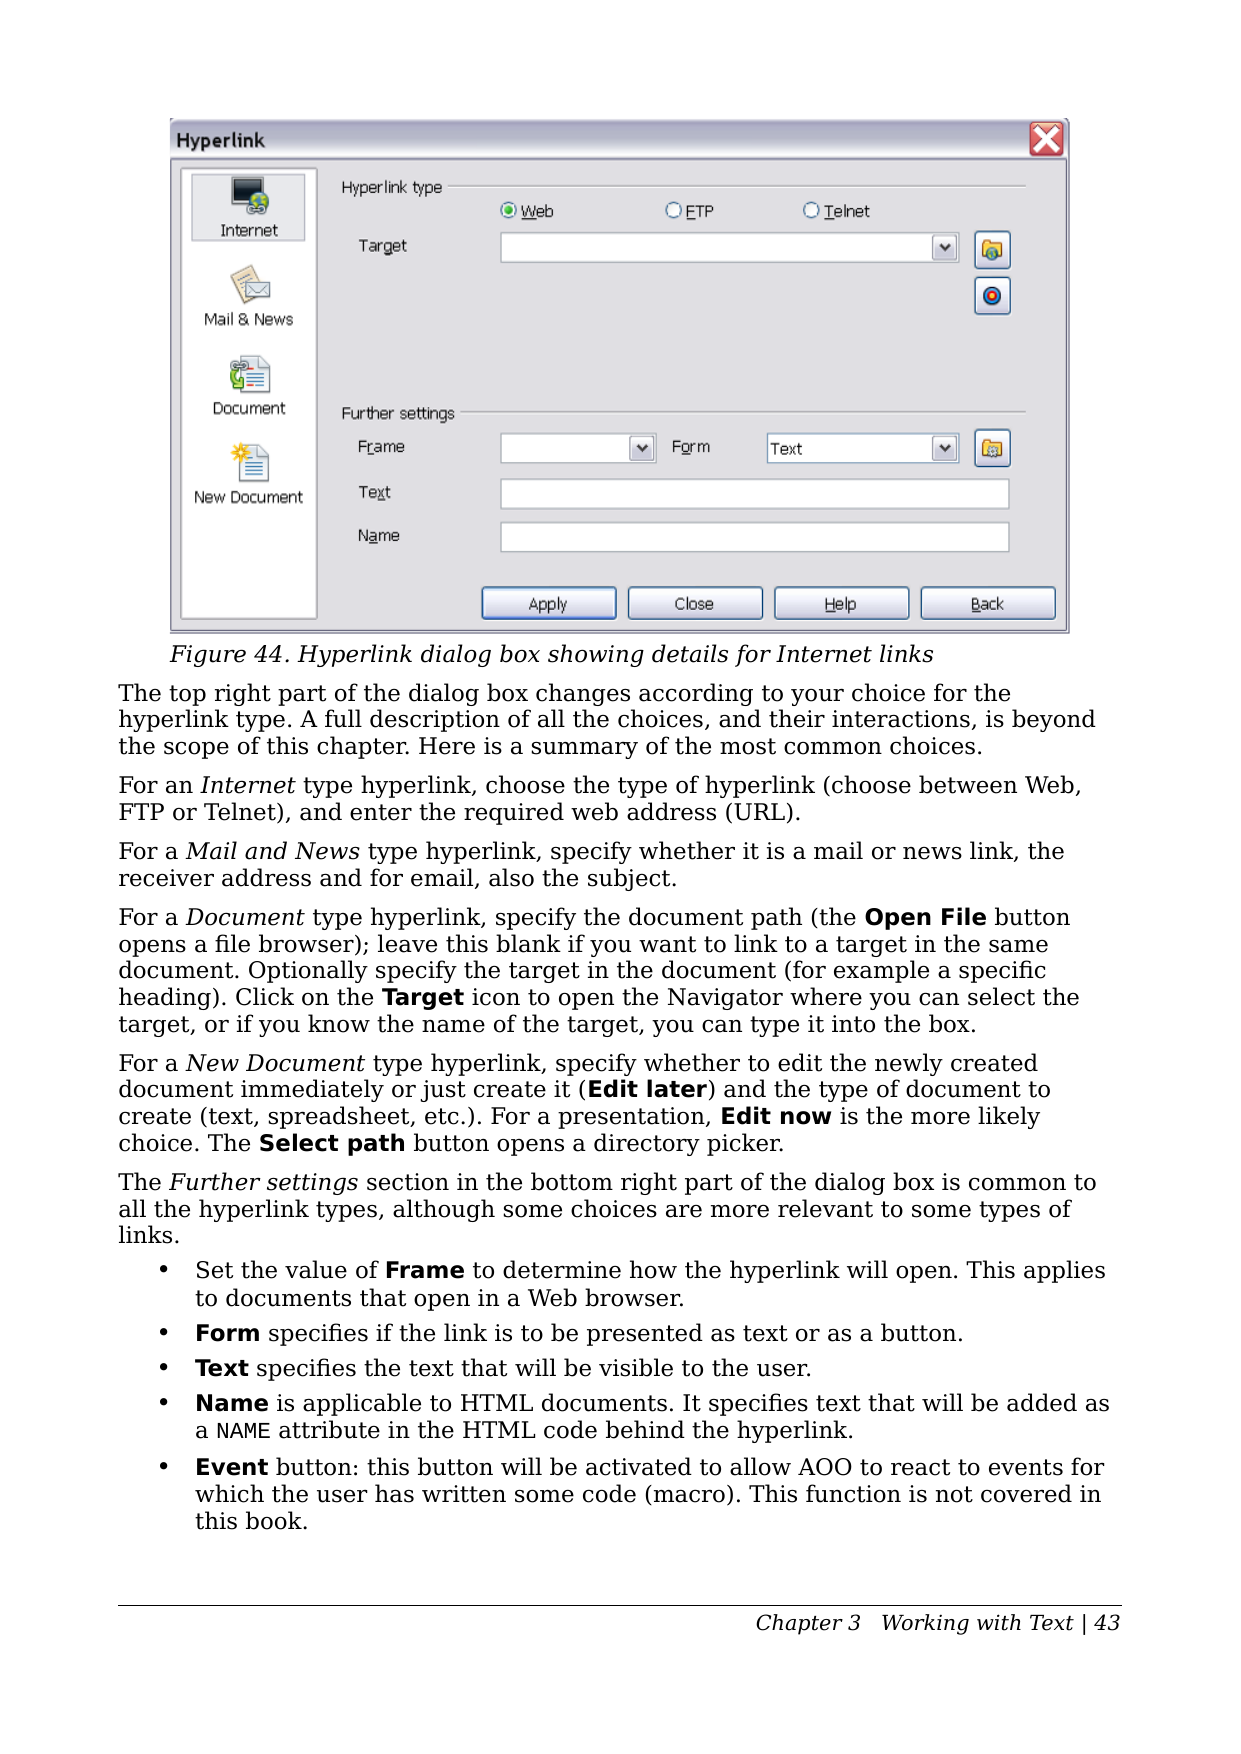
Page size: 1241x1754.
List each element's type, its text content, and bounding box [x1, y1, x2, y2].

text Figure 44. Hyperlink dialog box showing details for Internet links [170, 641, 1071, 667]
text For a Document type hyperlink, specify the document path (the Open File button opens a file browser); leave this blank if you want to link to a target in the same document. Optionally specify the target in the document (for example a specific heading). Click on the Target icon to open the Navigator where you can select the target, or if you know the name of the target, you can type it into the box. [118, 904, 1122, 1037]
picture [169, 118, 1071, 635]
text For an Internet type hyperlink, choose the type of hyperlink (choose between Web, FTP or Telnet), and enter the required web address (URL). [118, 772, 1122, 826]
text For a New Document type hyperlink, specify whether to edit the newly created document immediately or just create it (Edit later) and the type of document to create (text, spreadsheet, etc.). For a presentation, Edit now is the more likely choice. The Select path button opens a directory picker. [118, 1050, 1122, 1157]
text The top right part of the dialog box changes according to your choice for the hyperlink type. A full description of all the choices, and their interactions, is beyond the scope of this chapter. Here is a summary of the most common choices. [118, 680, 1122, 760]
list Event button: this button will be activated to allow AOO to react to events for which the user has written some code (macro). This function is not covered in this book. [156, 1452, 1122, 1534]
list Name is applicable to HTML documents. It specifies text that will be added as a NAME attribute in the HTML code behind the hyperlink. [156, 1388, 1122, 1446]
list Form specifies if the link is to be presented as text or as a button. [156, 1318, 1122, 1347]
list Text specifies the text that will be visible to the user. [156, 1353, 1122, 1382]
list Set the value of Frame to determine how the hyperlink will open. This applies to documents that open in a Web browser. [156, 1256, 1122, 1311]
text For a Mail and News type hyperlink, specify whether it is a mail or news link, the receiver address and for email, also the subject. [118, 838, 1122, 892]
list The Further settings section in the bottom right part of the dialog box is common to all the hyperlink types, although some choices are more relevant to some types of links. [118, 1169, 1122, 1249]
